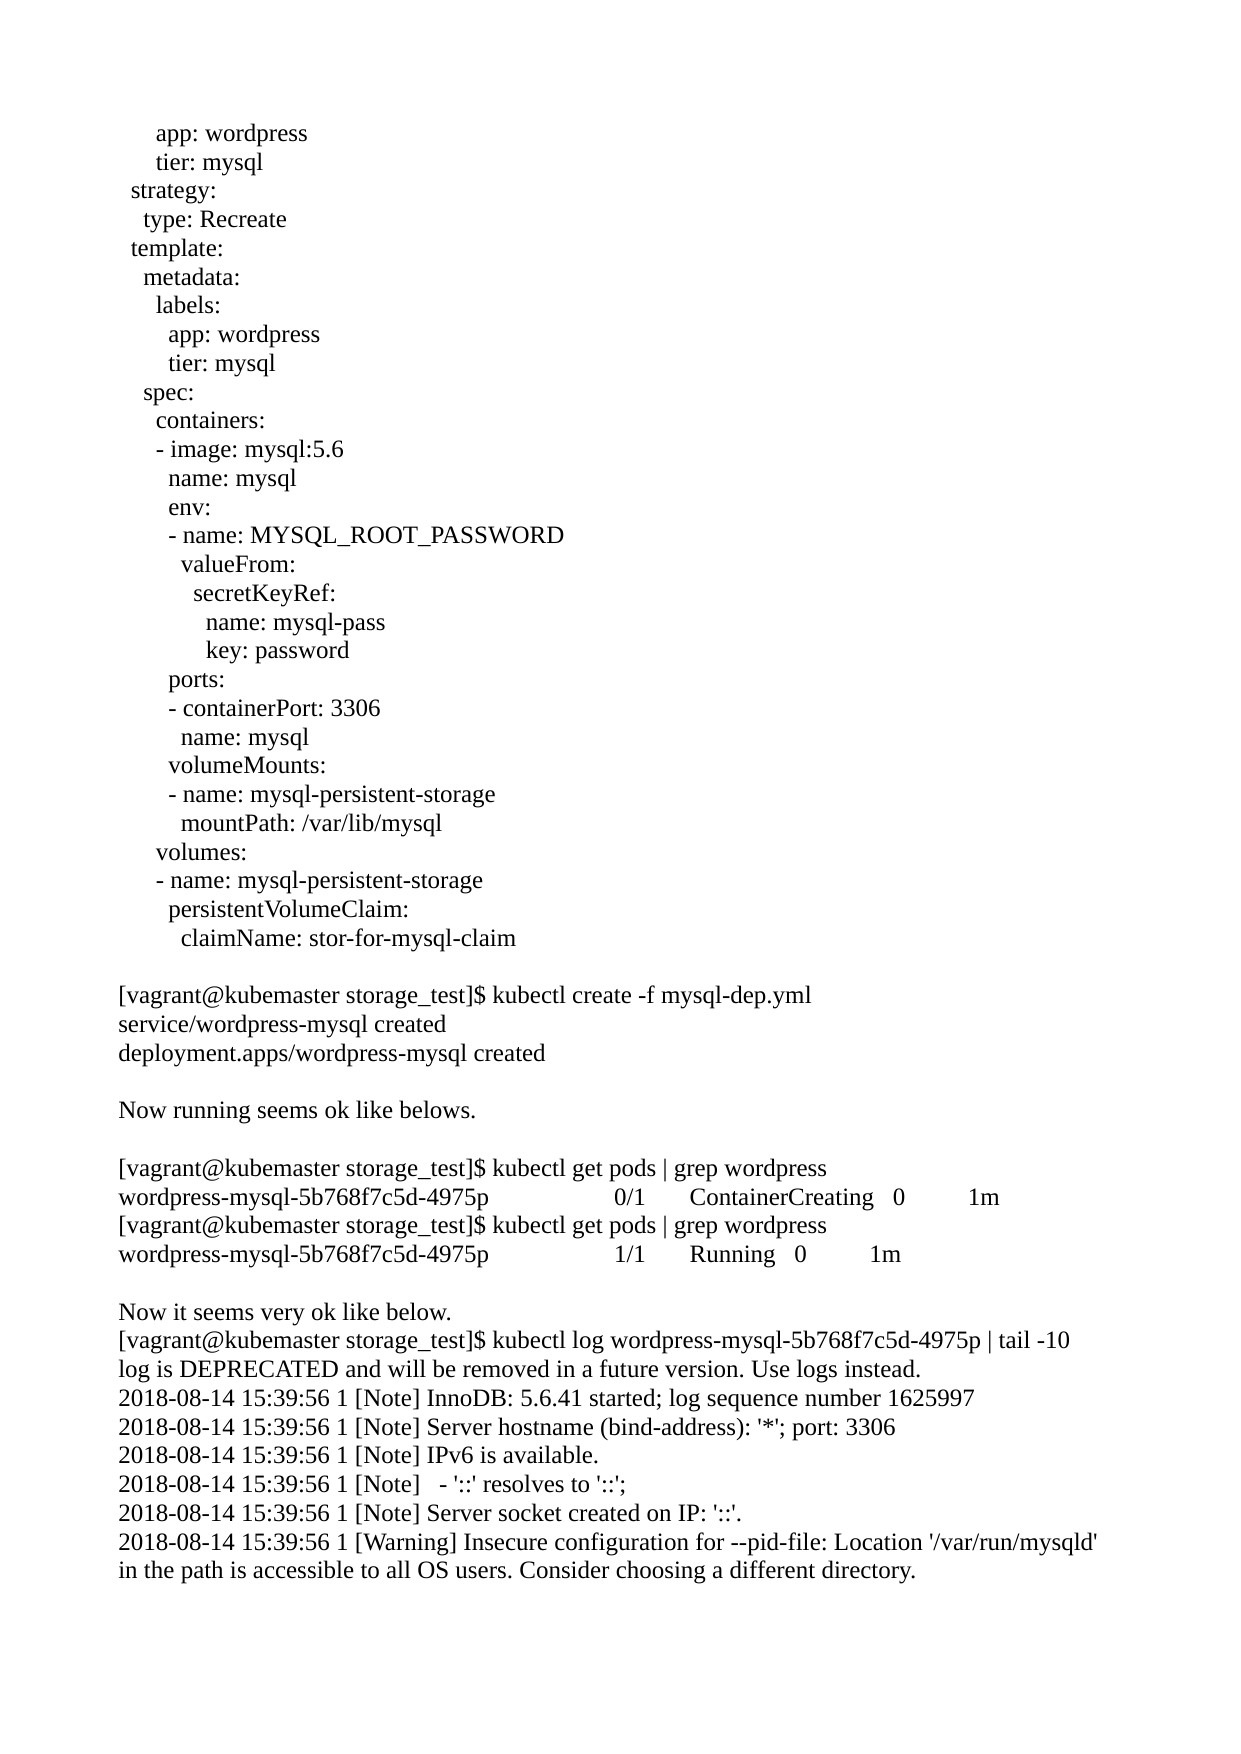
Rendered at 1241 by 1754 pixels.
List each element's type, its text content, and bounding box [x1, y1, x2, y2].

text [vagrant@kubemaster storage_test]$ kubectl log wordpress-mysql-5b768f7c5d-4975p | tail -10 [118, 1326, 1122, 1354]
text [vagrant@kubemaster storage_test]$ kubectl create -f mysql-dep.yml [118, 981, 1122, 1009]
text [vagrant@kubemaster storage_test]$ kubectl get pods | grep wordpress [118, 1153, 1122, 1182]
text metadata: [118, 262, 1122, 291]
text mountPath: /var/lib/mysql [118, 808, 1122, 837]
text - containerPort: 3306 [118, 693, 1122, 722]
text claimName: stor-for-mysql-claim [118, 923, 1122, 952]
text [vagrant@kubemaster storage_test]$ kubectl get pods | grep wordpress [118, 1211, 1122, 1239]
text 2018-08-14 15:39:56 1 [Note] Server socket created on IP: '::'. [118, 1498, 1122, 1527]
text - name: mysql-persistent-storage [118, 779, 1122, 808]
text wordpress-mysql-5b768f7c5d-4975p 1/1 Running 0 1m [118, 1239, 1122, 1268]
text name: mysql [118, 463, 1122, 492]
text - name: mysql-persistent-storage [118, 866, 1122, 894]
text - name: MYSQL_ROOT_PASSWORD [118, 521, 1122, 549]
text 2018-08-14 15:39:56 1 [Note] Server hostname (bind-address): '*'; port: 3306 [118, 1412, 1122, 1441]
text key: password [118, 636, 1122, 664]
text 2018-08-14 15:39:56 1 [Note] InnoDB: 5.6.41 started; log sequence number 1625997 [118, 1383, 1122, 1412]
text labels: [118, 291, 1122, 319]
text log is DEPRECATED and will be removed in a future version. Use logs instead. [118, 1354, 1122, 1383]
text 2018-08-14 15:39:56 1 [Note] IPv6 is available. [118, 1441, 1122, 1469]
text valueFrom: [118, 549, 1122, 578]
text env: [118, 492, 1122, 521]
text service/wordpress-mysql created [118, 1009, 1122, 1038]
text deployment.apps/wordpress-mysql created [118, 1038, 1122, 1067]
text tier: mysql [118, 147, 1122, 176]
text 2018-08-14 15:39:56 1 [Warning] Insecure configuration for --pid-file: Location '/var/run/mysqld' in the path is accessible to all OS users. Consider choosing a different directory. [118, 1527, 1122, 1584]
text strategy: [118, 176, 1122, 204]
text persistentVolumeClaim: [118, 894, 1122, 923]
text tier: mysql [118, 348, 1122, 377]
text name: mysql [118, 722, 1122, 751]
text type: Recreate [118, 204, 1122, 233]
text volumes: [118, 837, 1122, 866]
text - image: mysql:5.6 [118, 434, 1122, 463]
text Now it seems very ok like below. [118, 1297, 1122, 1326]
text secretKeyRef: [118, 578, 1122, 607]
text app: wordpress [118, 118, 1122, 147]
text containers: [118, 406, 1122, 434]
text ports: [118, 664, 1122, 693]
text spec: [118, 377, 1122, 406]
text name: mysql-pass [118, 607, 1122, 636]
text template: [118, 233, 1122, 262]
text app: wordpress [118, 319, 1122, 348]
text wordpress-mysql-5b768f7c5d-4975p 0/1 ContainerCreating 0 1m [118, 1182, 1122, 1211]
text volumeMounts: [118, 751, 1122, 779]
text Now running seems ok like belows. [118, 1096, 1122, 1124]
text 2018-08-14 15:39:56 1 [Note] - '::' resolves to '::'; [118, 1469, 1122, 1498]
